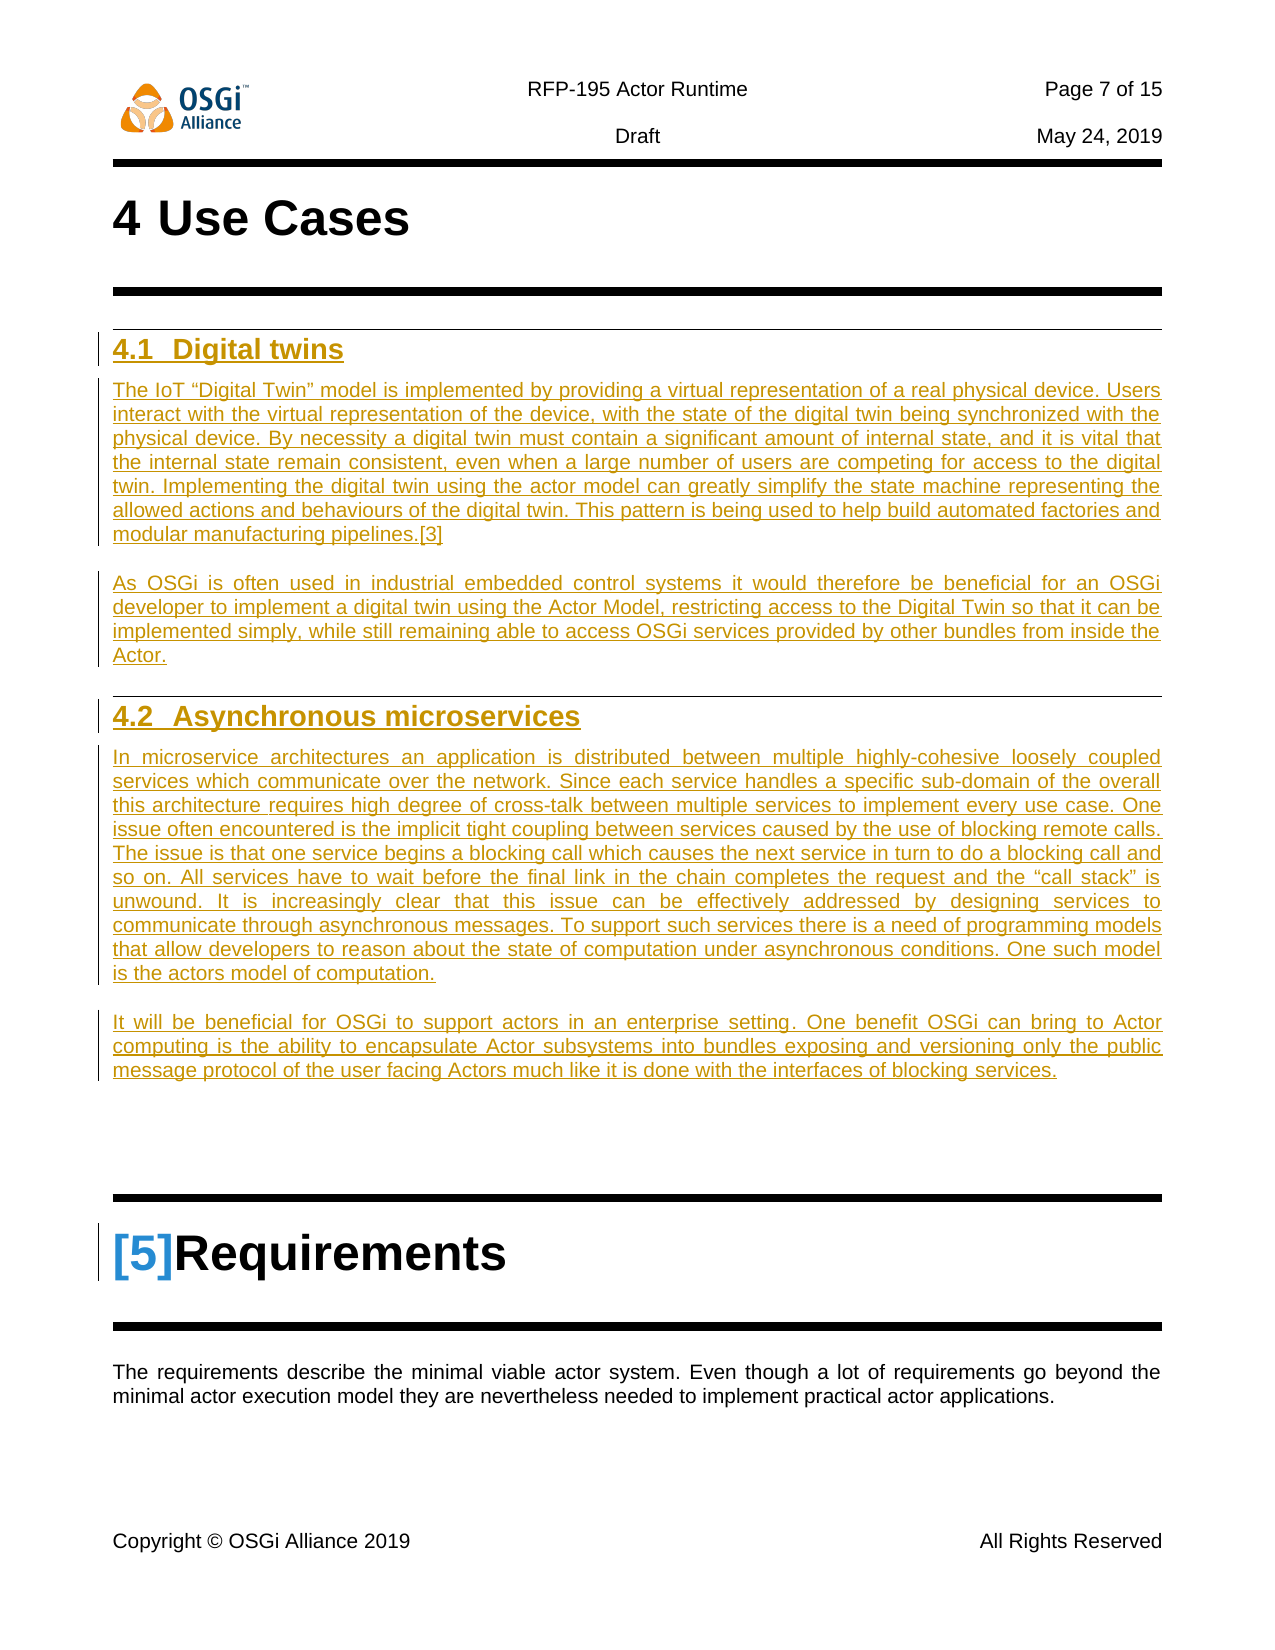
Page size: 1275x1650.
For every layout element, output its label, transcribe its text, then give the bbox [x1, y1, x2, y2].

text implemented simply, while still remaining able to access OSGi services provided by other bundles from inside the Actor. [112, 617, 1162, 667]
text It will be beneficial for OSGi to support actors in an enterprise setting. One benefit OSGi can bring to Actor computing is the ability to encapsulate Actor subsystems into bundles exposing and versioning only the public message protocol of the user facing Actors much like it is done with the interfaces of blocking services.Requirements [112, 1032, 1162, 1054]
text so on. All services have to wait before the final link in the chain completes the request and the “call stack” is unwound. It is increasingly clear that this issue can be effectively addressed by designing services to [112, 863, 1162, 910]
text communicate through asynchronous messages. To support such services there is a need of programming models [112, 911, 1162, 934]
text It will be beneficial for OSGi to support actors in an enterprise setting. One benefit OSGi can bring to Actor computing is the ability to encapsulate Actor subsystems into bundles exposing and versioning only the public message protocol of the user facing Actors much like it is done with the interfaces of blocking services.Requirements [112, 1055, 1162, 1081]
subtitle Digital twins [112, 330, 1162, 366]
text developer to implement a digital twin using the Actor Model, restricting access to the Digital Twin so that it can be [112, 593, 1162, 616]
text The IoT “Digital Twin” model is implemented by providing a virtual representation of a real physical device. Users interact with the virtual representation of the device, with the state of the digital twin being synchronized with the physical device. By necessity a digital twin must contain a significant amount of internal state, and it is vital that the internal state remain consistent, even when a large number of users are competing for access to the digital twin. Implementing the digital twin using the actor model can greatly simplify the state machine representing the allowed actions and behaviours of the digital twin. This pattern is being used to help build automated factories and modular manufacturing pipelines.[3]. [112, 472, 1162, 495]
picture [113, 76, 257, 140]
text services which communicate over the network. Since each service handles a specific sub-domain of the overall this architecture requires high degree of cross-talk between multiple services to implement every use case. One [112, 767, 1162, 814]
text The IoT “Digital Twin” model is implemented by providing a virtual representation of a real physical device. Users interact with the virtual representation of the device, with the state of the digital twin being synchronized with the physical device. By necessity a digital twin must contain a significant amount of internal state, and it is vital that the internal state remain consistent, even when a large number of users are competing for access to the digital twin. Implementing the digital twin using the actor model can greatly simplify the state machine representing the allowed actions and behaviours of the digital twin. This pattern is being used to help build automated factories and modular manufacturing pipelines.[3]. [112, 400, 1162, 447]
text The IoT “Digital Twin” model is implemented by providing a virtual representation of a real physical device. Users interact with the virtual representation of the device, with the state of the digital twin being synchronized with the physical device. By necessity a digital twin must contain a significant amount of internal state, and it is vital that the internal state remain consistent, even when a large number of users are competing for access to the digital twin. Implementing the digital twin using the actor model can greatly simplify the state machine representing the allowed actions and behaviours of the digital twin. This pattern is being used to help build automated factories and modular manufacturing pipelines.[3]. [112, 496, 1162, 546]
text In microservice architectures an application is distributed between multiple highly-cohesive loosely coupled [112, 745, 1162, 766]
text The issue is that one service begins a blocking call which causes the next service in turn to do a blocking call and [112, 839, 1162, 862]
text The IoT “Digital Twin” model is implemented by providing a virtual representation of a real physical device. Users interact with the virtual representation of the device, with the state of the digital twin being synchronized with the physical device. By necessity a digital twin must contain a significant amount of internal state, and it is vital that the internal state remain consistent, even when a large number of users are competing for access to the digital twin. Implementing the digital twin using the actor model can greatly simplify the state machine representing the allowed actions and behaviours of the digital twin. This pattern is being used to help build automated factories and modular manufacturing pipelines.[3]. [112, 448, 1162, 471]
text As OSGi is often used in industrial embedded control systems it would therefore be beneficial for an OSGi [112, 571, 1162, 592]
text that allow developers to reason about the state of computation under asynchronous conditions. One such model [112, 935, 1162, 958]
text The IoT “Digital Twin” model is implemented by providing a virtual representation of a real physical device. Users interact with the virtual representation of the device, with the state of the digital twin being synchronized with the physical device. By necessity a digital twin must contain a significant amount of internal state, and it is vital that the internal state remain consistent, even when a large number of users are competing for access to the digital twin. Implementing the digital twin using the actor model can greatly simplify the state machine representing the allowed actions and behaviours of the digital twin. This pattern is being used to help build automated factories and modular manufacturing pipelines.[3]. [112, 378, 1162, 399]
text It will be beneficial for OSGi to support actors in an enterprise setting. One benefit OSGi can bring to Actor computing is the ability to encapsulate Actor subsystems into bundles exposing and versioning only the public message protocol of the user facing Actors much like it is done with the interfaces of blocking services.Requirements [112, 1009, 1162, 1031]
subtitle Asynchronous microservices [112, 697, 1162, 732]
subtitle Use Cases [112, 160, 1162, 296]
text issue often encountered is the implicit tight coupling between services caused by the use of blocking remote calls. [112, 815, 1162, 838]
text The requirements describe the minimal viable actor system. Even though a lot of requirements go beyond the minimal actor execution model they are nevertheless needed to implement practical actor applications. [112, 1360, 1162, 1408]
text is the actors model of computation. [112, 959, 1162, 984]
